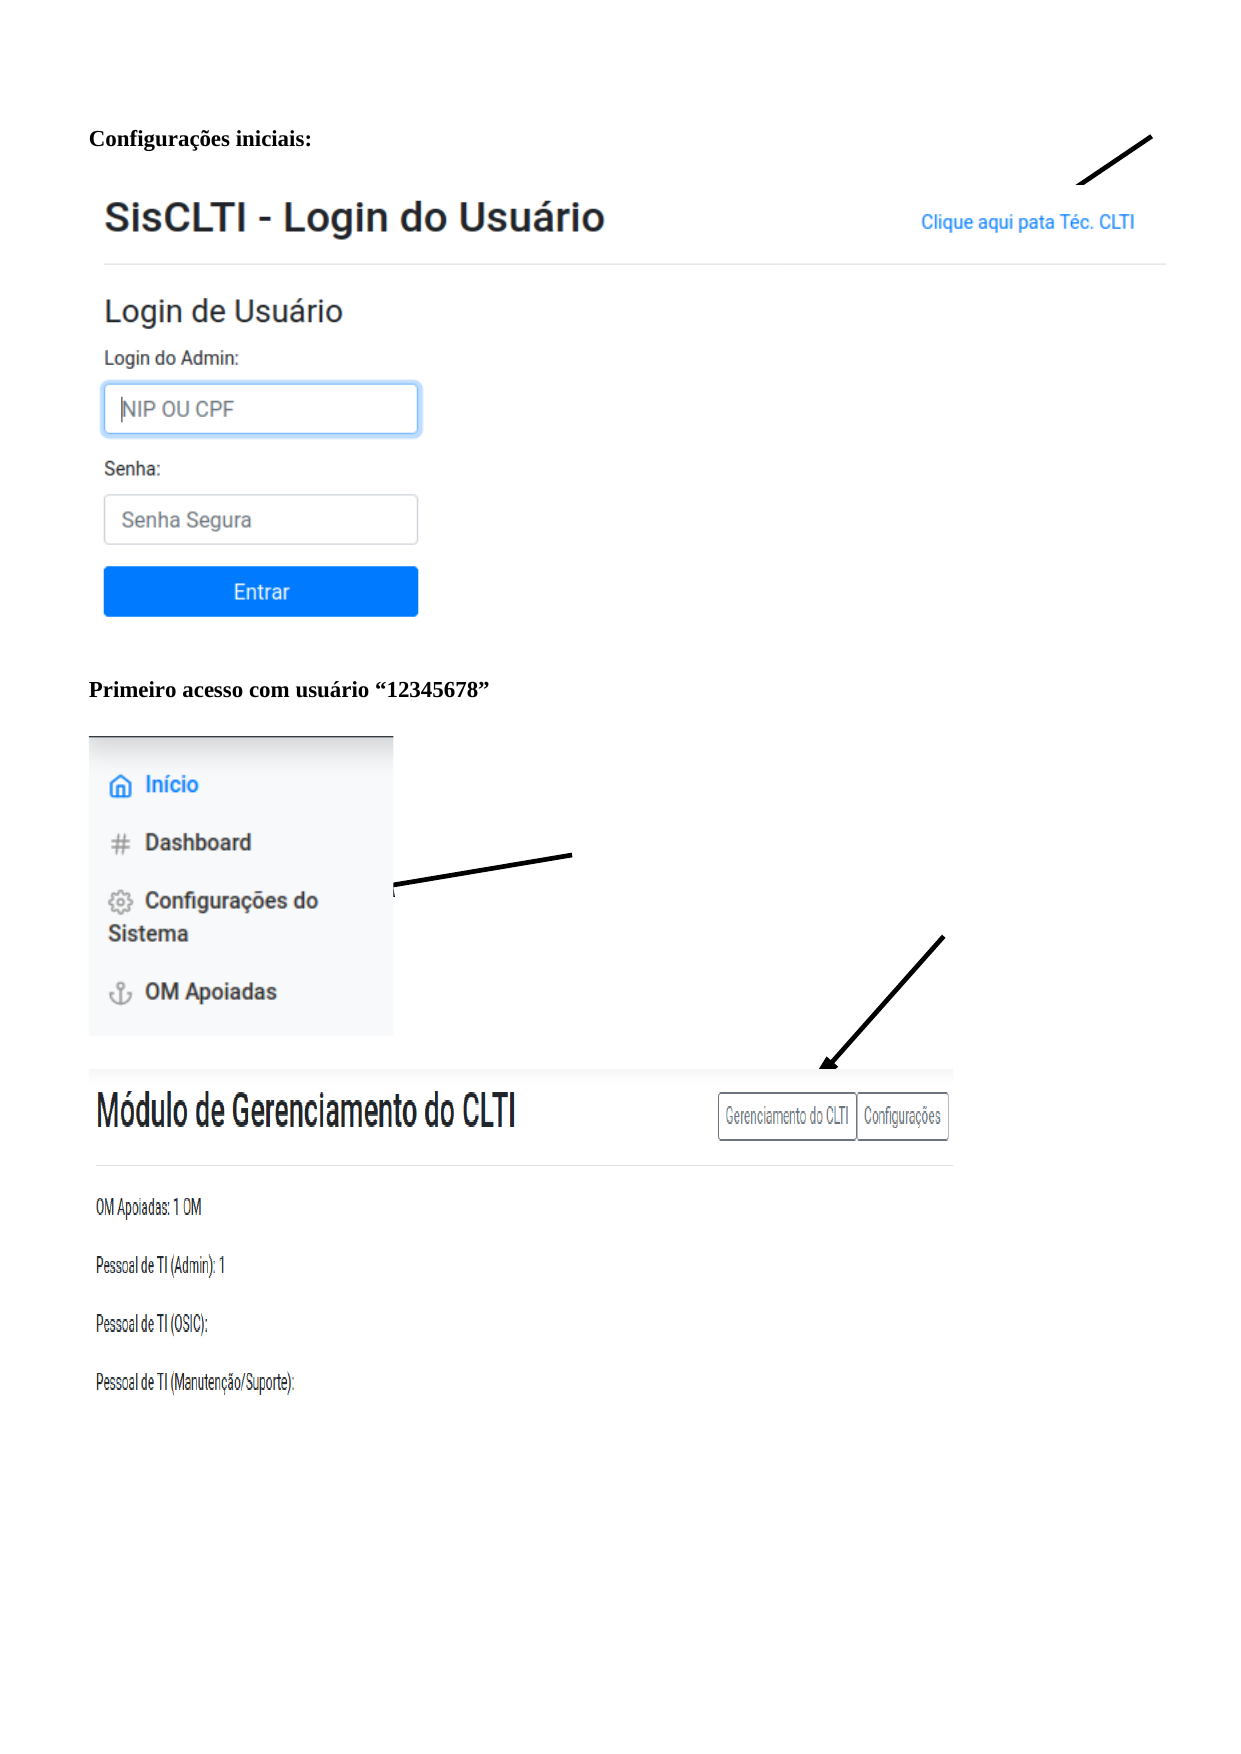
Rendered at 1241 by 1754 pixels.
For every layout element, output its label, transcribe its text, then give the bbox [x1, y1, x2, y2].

picture [88, 185, 1167, 673]
text Configurações iniciais: [89, 125, 1166, 151]
picture [88, 736, 394, 1036]
text Primeiro acesso com usuário “12345678” [89, 676, 1166, 703]
picture [88, 1069, 954, 1425]
